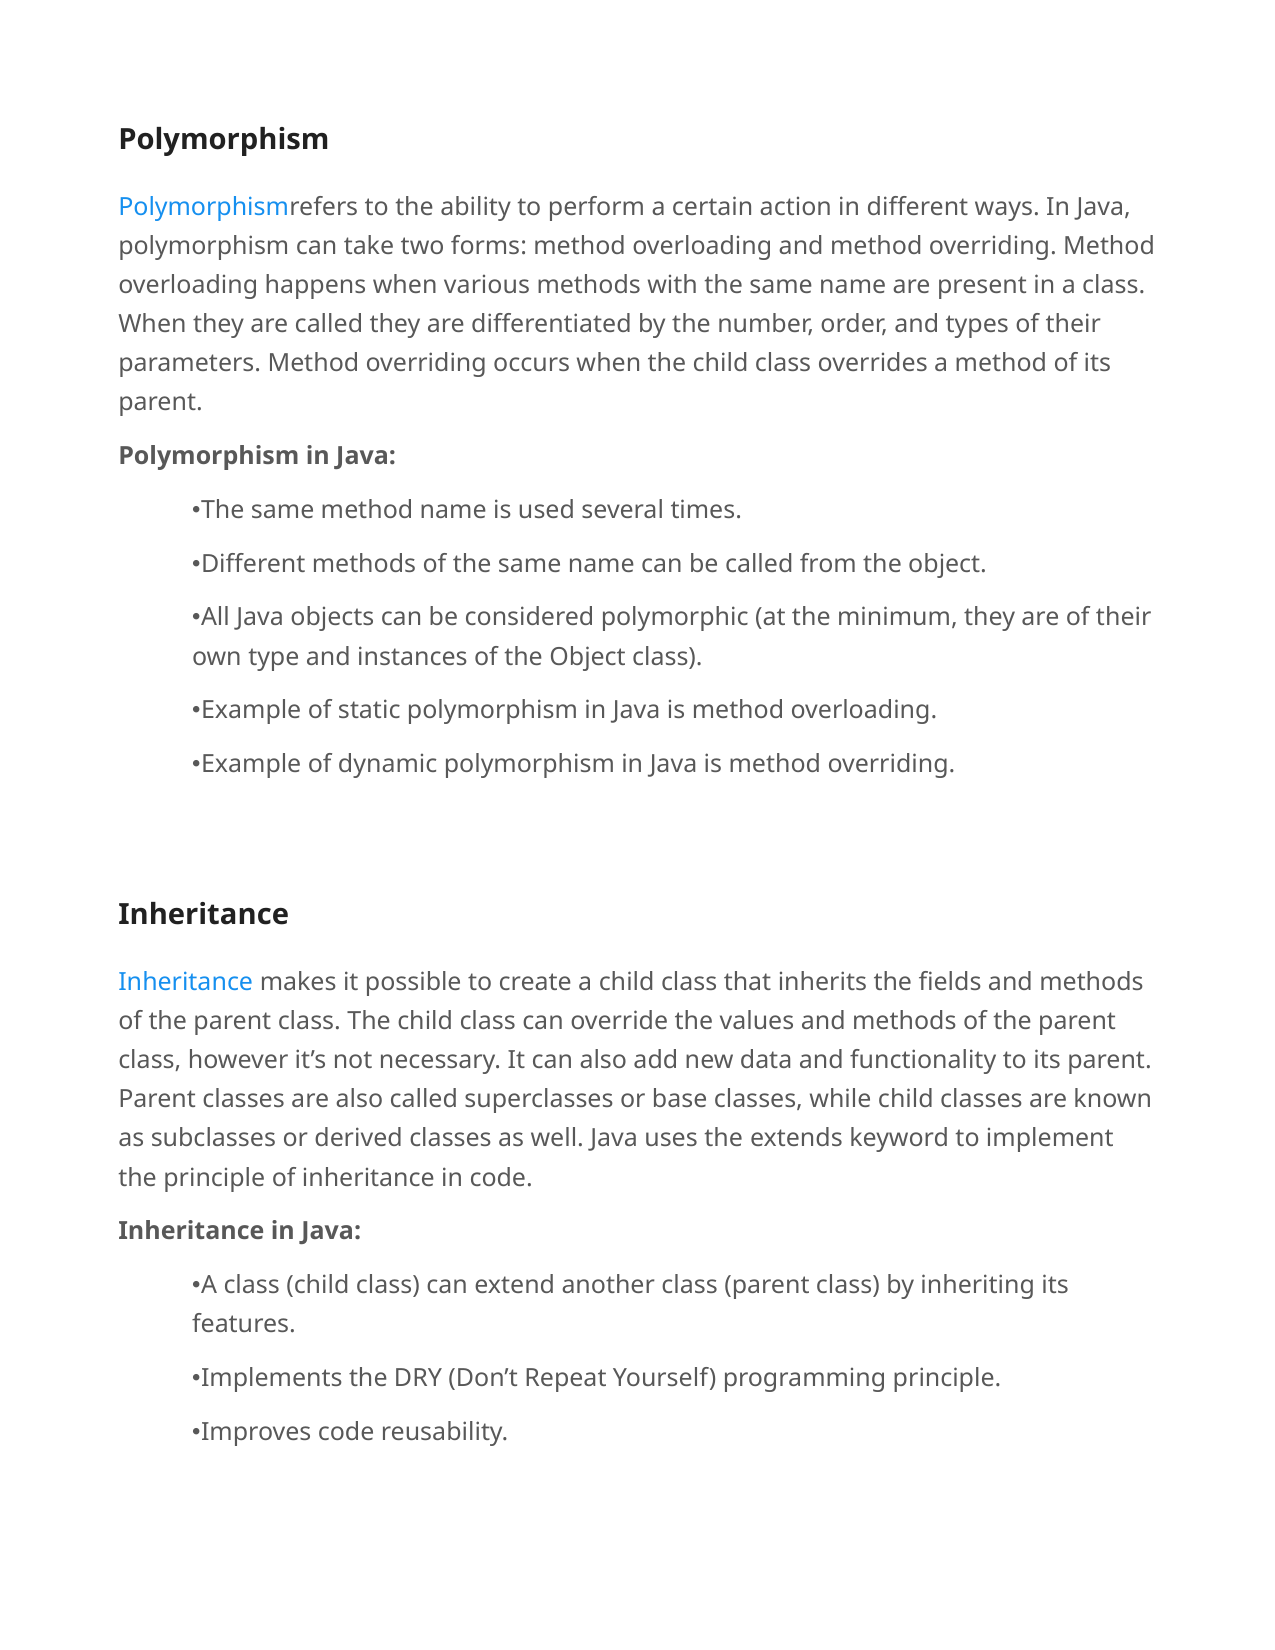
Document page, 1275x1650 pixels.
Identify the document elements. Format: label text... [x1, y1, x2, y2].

list The same method name is used several times. [118, 492, 1157, 526]
text Inheritance makes it possible to create a child class that inherits the fields and methods of the parent class. The child class can override the values and methods of the parent class, however it’s not necessary. It can also add new data and functionality to its parent. Parent classes are also called superclasses or base classes, while child classes are known as subclasses or derived classes as well. Java uses the extends keyword to implement the principle of inheritance in code. [118, 963, 1157, 1193]
list Improves code reusability. [118, 1413, 1157, 1447]
text Inheritance in Java: [118, 1213, 1157, 1247]
list Different methods of the same name can be called from the object. [118, 545, 1157, 579]
subtitle Inheritance [118, 893, 1157, 933]
list Example of dynamic polymorphism in Java is method overriding. [118, 746, 1157, 780]
list A class (child class) can extend another class (parent class) by inheriting its features. [118, 1267, 1157, 1340]
list Example of static polymorphism in Java is method overloading. [118, 692, 1157, 726]
text Polymorphismrefers to the ability to perform a certain action in different ways. In Java, polymorphism can take two forms: method overloading and method overriding. Method overloading happens when various methods with the same name are present in a class. When they are called they are differentiated by the number, order, and types of their parameters. Method overriding occurs when the child class overrides a method of its parent. [118, 188, 1157, 418]
subtitle Polymorphism [118, 118, 1157, 158]
list All Java objects can be considered polymorphic (at the minimum, they are of their own type and instances of the Object class). [118, 599, 1157, 672]
list Implements the DRY (Don’t Repeat Yourself) programming principle. [118, 1359, 1157, 1394]
text Polymorphism in Java: [118, 438, 1157, 472]
